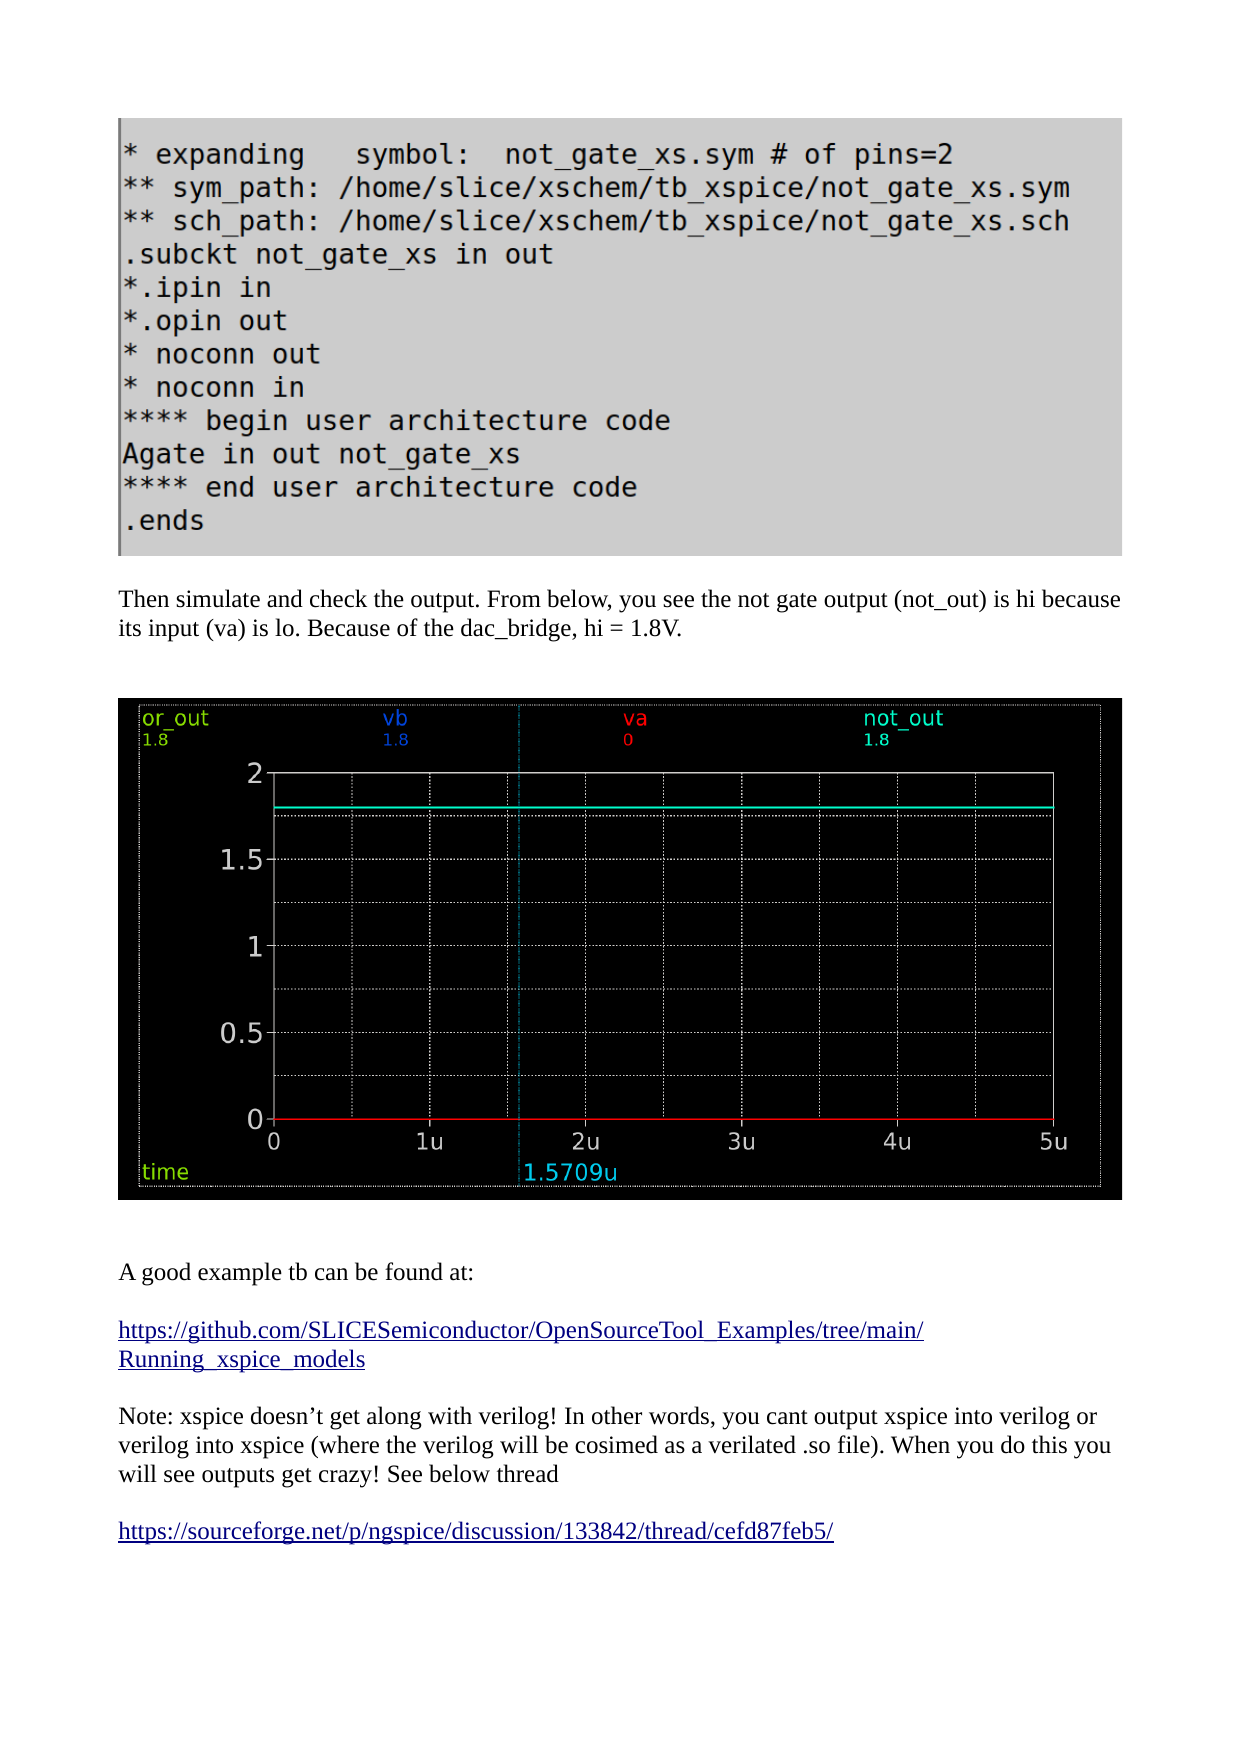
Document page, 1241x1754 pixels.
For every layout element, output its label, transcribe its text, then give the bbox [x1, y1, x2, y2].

text https://sourceforge.net/p/ngspice/discussion/133842/thread/cefd87feb5/ [118, 1516, 1122, 1545]
text Then simulate and check the output. From below, you see the not gate output (not_out) is hi because its input (va) is lo. Because of the dac_bridge, hi = 1.8V. [118, 584, 1122, 641]
text A good example tb can be found at: [118, 1257, 1122, 1286]
text https://github.com/SLICESemiconductor/OpenSourceTool_Examples/tree/main/Running_xspice_models [118, 1315, 1122, 1372]
text Note: xspice doesn’t get along with verilog! In other words, you cant output xspice into verilog or verilog into xspice (where the verilog will be cosimed as a verilated .so file). When you do this you will see outputs get crazy! See below thread [118, 1401, 1122, 1487]
picture [118, 698, 1123, 1200]
picture [118, 118, 1123, 556]
